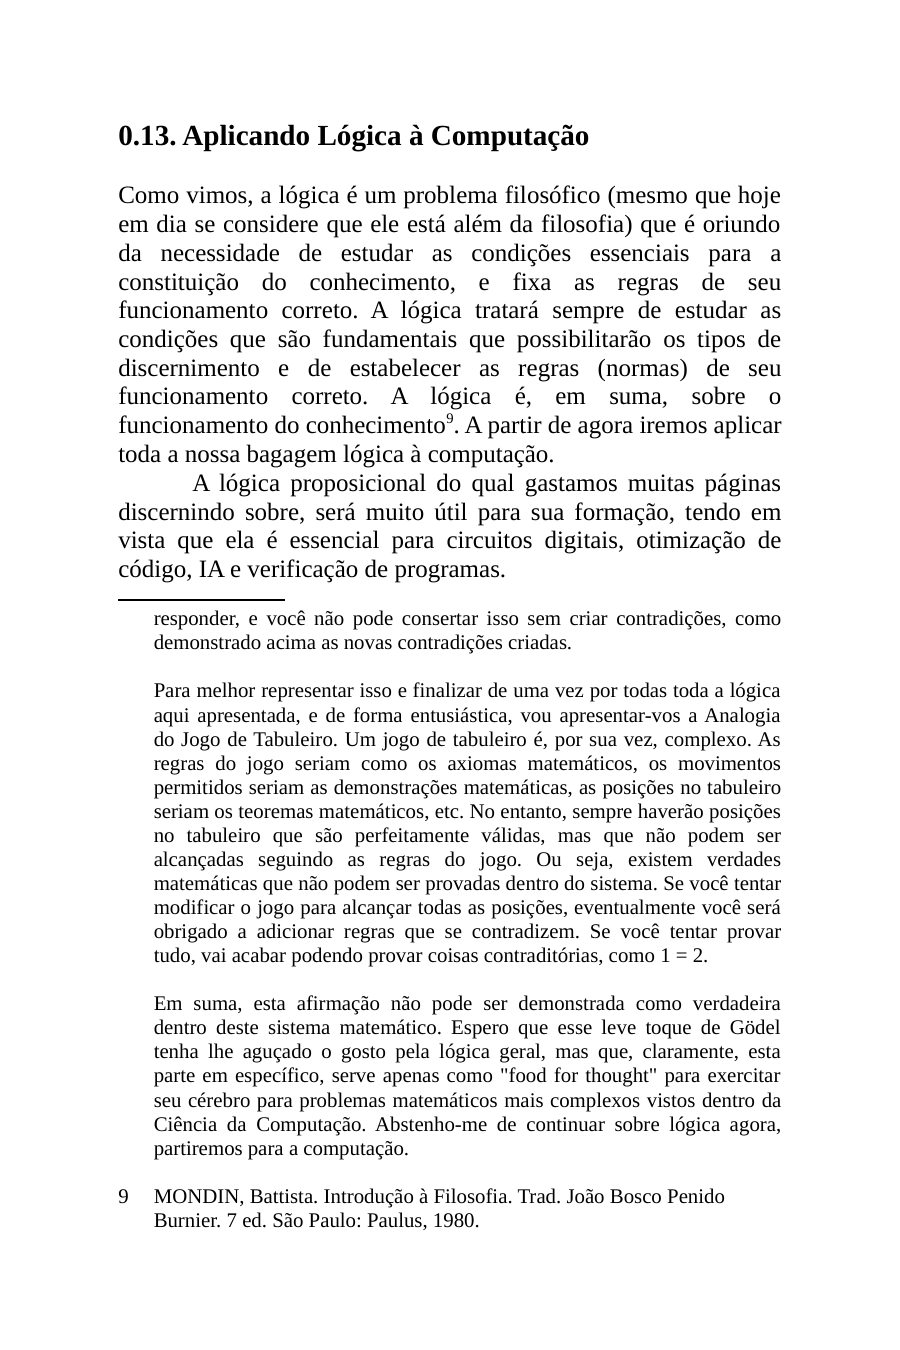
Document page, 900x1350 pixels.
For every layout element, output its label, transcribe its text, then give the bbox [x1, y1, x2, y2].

text Como vimos, a lógica é um problema filosófico (mesmo que hoje em dia se considere que ele está além da filosofia) que é oriundo da necessidade de estudar as condições essenciais para a constituição do conhecimento, e fixa as regras de seu funcionamento correto. A lógica tratará sempre de estudar as condições que são fundamentais que possibilitarão os tipos de discernimento e de estabelecer as regras (normas) de seu funcionamento correto. A lógica é, em suma, sobre o funcionamento do conhecimento. A partir de agora iremos aplicar toda a nossa bagagem lógica à computação. [118, 180, 782, 468]
text A lógica proposicional do qual gastamos muitas páginas discernindo sobre, será muito útil para sua formação, tendo em vista que ela é essencial para circuitos digitais, otimização de código, IA e verificação de programas. [118, 468, 782, 583]
text responder, e você não pode consertar isso sem criar contradições, como demonstrado acima as novas contradições criadas. [118, 606, 782, 654]
text Em suma, esta afirmação não pode ser demonstrada como verdadeira dentro deste sistema matemático. Espero que esse leve toque de Gödel tenha lhe aguçado o gosto pela lógica geral, mas que, claramente, esta parte em específico, serve apenas como "food for thought" para exercitar seu cérebro para problemas matemáticos mais complexos vistos dentro da Ciência da Computação. Abstenho-me de continuar sobre lógica agora, partiremos para a computação. [118, 991, 782, 1160]
text 0.13. Aplicando Lógica à Computação [118, 118, 782, 152]
text Para melhor representar isso e finalizar de uma vez por todas toda a lógica aqui apresentada, e de forma entusiástica, vou apresentar-vos a Analogia do Jogo de Tabuleiro. Um jogo de tabuleiro é, por sua vez, complexo. As regras do jogo seriam como os axiomas matemáticos, os movimentos permitidos seriam as demonstrações matemáticas, as posições no tabuleiro seriam os teoremas matemáticos, etc. No entanto, sempre haverão posições no tabuleiro que são perfeitamente válidas, mas que não podem ser alcançadas seguindo as regras do jogo. Ou seja, existem verdades matemáticas que não podem ser provadas dentro do sistema. Se você tentar modificar o jogo para alcançar todas as posições, eventualmente você será obrigado a adicionar regras que se contradizem. Se você tentar provar tudo, vai acabar podendo provar coisas contraditórias, como 1 = 2. [118, 678, 782, 967]
text MONDIN, Battista. Introdução à Filosofia. Trad. João Bosco Penido Burnier. 7 ed. São Paulo: Paulus, 1980. [118, 1184, 782, 1232]
